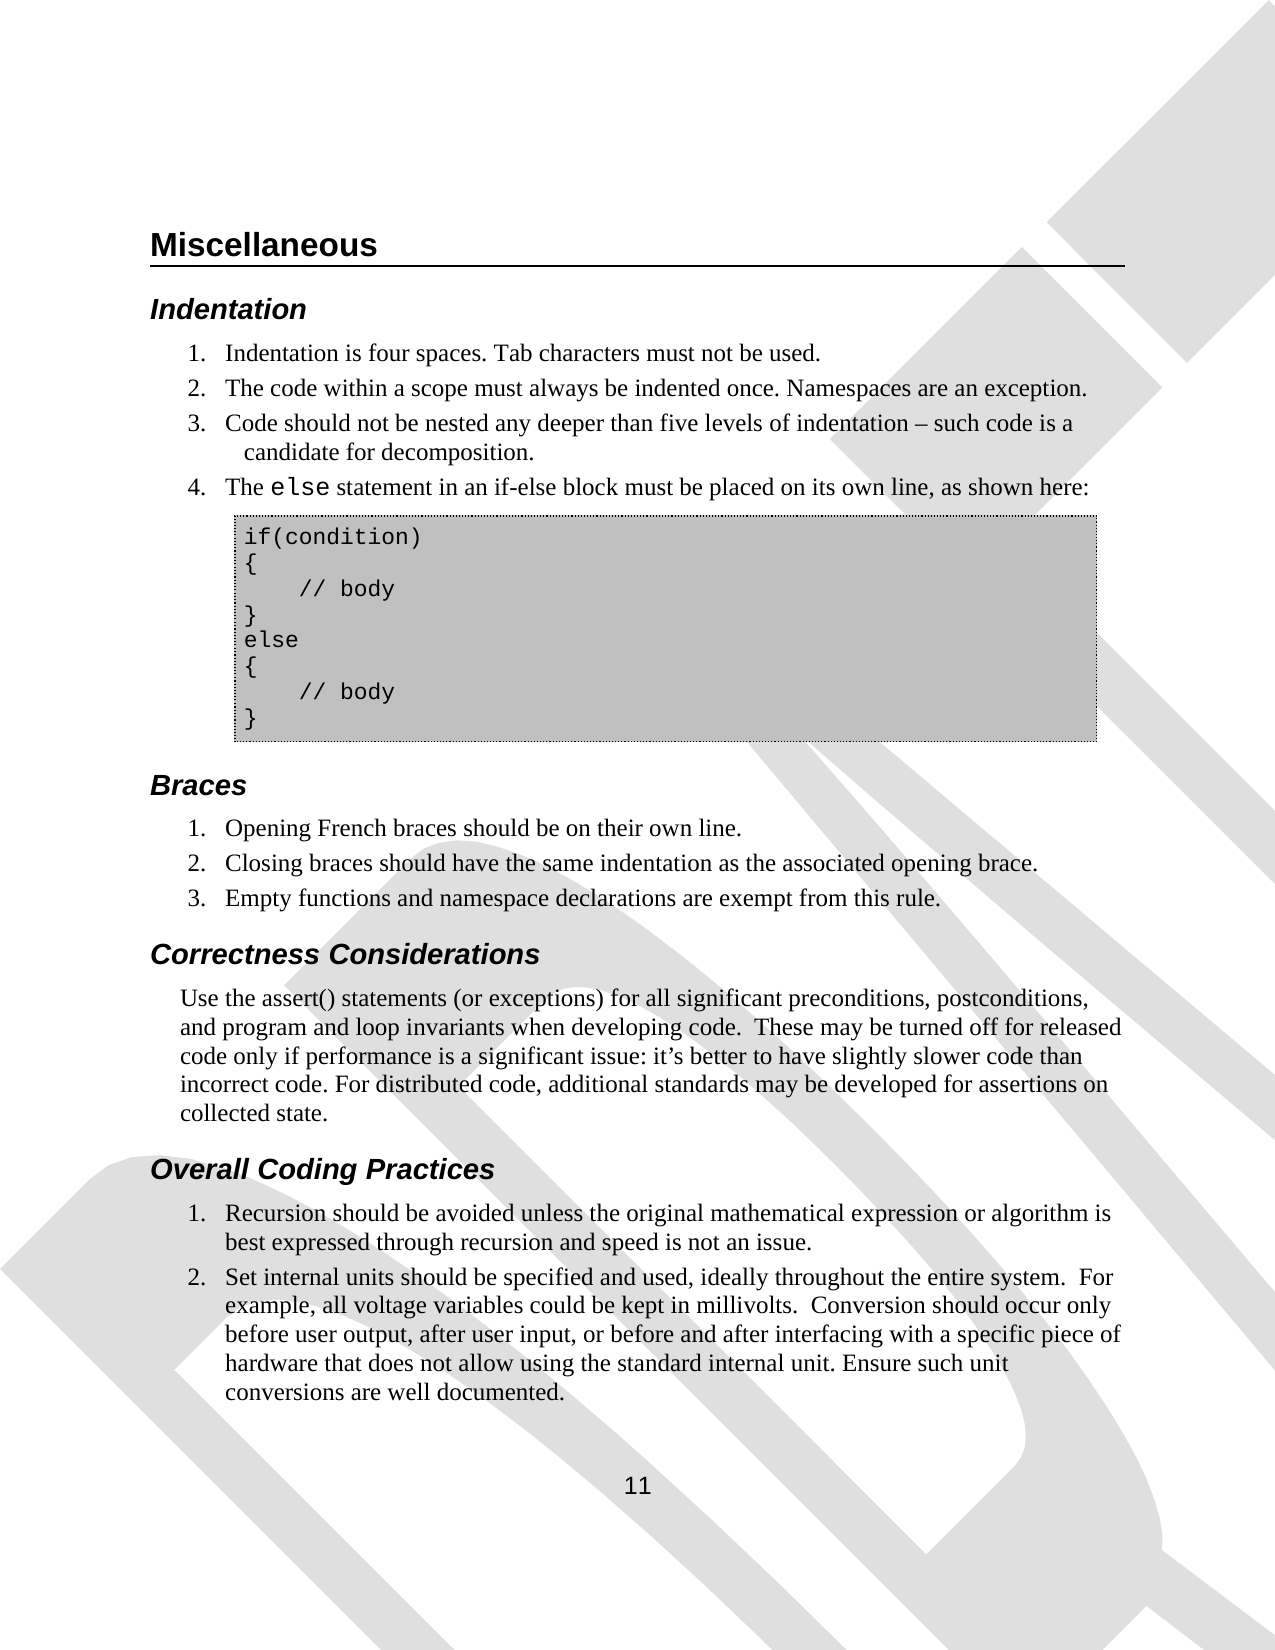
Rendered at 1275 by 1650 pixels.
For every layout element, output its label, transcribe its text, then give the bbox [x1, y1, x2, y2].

list Empty functions and namespace declarations are exempt from this rule. [1049, 883, 1125, 912]
list Recursion should be avoided unless the original mathematical expression or algorithm is best expressed through recursion and speed is not an issue. [295, 1198, 553, 1256]
text [1059, 593, 1097, 619]
list Set internal units should be specified and used, ideally throughout the entire system. For example, all voltage variables could be kept in millivolts. Conversion should occur only before user output, after user input, or before and after interfacing with a specific piece of hardware that does not allow using the standard internal unit. Ensure such unit conversions are well documented. [998, 1262, 1125, 1406]
subtitle Overall Coding Practices [150, 1152, 483, 1186]
subtitle [829, 767, 875, 801]
list Closing braces should have the same indentation as the associated opening brace. [1007, 848, 1125, 877]
text [1033, 567, 1097, 593]
subtitle [911, 767, 1125, 801]
list Empty functions and namespace declarations are exempt from this rule. [579, 883, 888, 912]
subtitle Overall Coding Practices [897, 1152, 1119, 1186]
list Code should not be nested any deeper than five levels of indentation – such code is a candidate for decomposition. [187, 408, 859, 466]
list The else statement in an if-else block must be placed on its own line, as shown here: [187, 472, 892, 503]
text if(condition) [234, 515, 930, 541]
list Closing braces should have the same indentation as the associated opening brace. [899, 848, 963, 877]
list Opening French braces should be on their own line. [187, 813, 830, 842]
list Indentation is four spaces. Tab characters must not be used. [187, 338, 929, 367]
text Use the assert() statements (or exceptions) for all significant preconditions, postconditions, and program and loop invariants when developing code. These may be turned off for released code only if performance is a significant issue: it’s better to have slightly slower code than incorrect code. For distributed code, additional standards may be developed for assertions on collected state. [461, 988, 795, 1127]
subtitle Indentation [150, 292, 975, 326]
subtitle Overall Coding Practices [526, 1152, 855, 1186]
text Use the assert() statements (or exceptions) for all significant preconditions, postconditions, and program and loop invariants when developing code. These may be turned off for released code only if performance is a significant issue: it’s better to have slightly slower code than incorrect code. For distributed code, additional standards may be developed for assertions on collected state. [1015, 983, 1125, 1113]
text [1008, 541, 1097, 567]
text [704, 593, 1008, 619]
text } [234, 697, 746, 742]
text Use the assert() statements (or exceptions) for all significant preconditions, postconditions, and program and loop invariants when developing code. These may be turned off for released code only if performance is a significant issue: it’s better to have slightly slower code than incorrect code. For distributed code, additional standards may be developed for assertions on collected state. [717, 983, 1069, 1127]
text [797, 671, 1086, 697]
text // body [234, 671, 708, 697]
subtitle Correctness Considerations [659, 937, 938, 971]
list The code within a scope must always be indented once. Namespaces are an exception. [187, 373, 894, 402]
list Closing braces should have the same indentation as the associated opening brace. [505, 848, 859, 877]
text { [234, 645, 686, 671]
text [1085, 619, 1097, 631]
text // body [234, 567, 982, 593]
subtitle Braces [150, 767, 795, 801]
subtitle Miscellaneous [150, 225, 1088, 265]
list The else statement in an if-else block must be placed on its own line, as shown here: [1048, 472, 1125, 503]
list Set internal units should be specified and used, ideally throughout the entire system. For example, all voltage variables could be kept in millivolts. Conversion should occur only before user output, after user input, or before and after interfacing with a specific piece of hardware that does not allow using the standard internal unit. Ensure such unit conversions are well documented. [187, 1300, 492, 1406]
text [766, 645, 1060, 671]
list Recursion should be avoided unless the original mathematical expression or algorithm is best expressed through recursion and speed is not an issue. [572, 1198, 919, 1256]
subtitle Correctness Considerations [975, 937, 1073, 971]
list Recursion should be avoided unless the original mathematical expression or algorithm is best expressed through recursion and speed is not an issue. [941, 1198, 1125, 1256]
list [869, 813, 922, 842]
list Empty functions and namespace declarations are exempt from this rule. [187, 883, 385, 912]
list Empty functions and namespace declarations are exempt from this rule. [929, 883, 1004, 912]
list [966, 813, 1125, 842]
text else [234, 619, 664, 645]
text } [234, 593, 674, 619]
list Set internal units should be specified and used, ideally throughout the entire system. For example, all voltage variables could be kept in millivolts. Conversion should occur only before user output, after user input, or before and after interfacing with a specific piece of hardware that does not allow using the standard internal unit. Ensure such unit conversions are well documented. [636, 1262, 1019, 1406]
list Set internal units should be specified and used, ideally throughout the entire system. For example, all voltage variables could be kept in millivolts. Conversion should occur only before user output, after user input, or before and after interfacing with a specific piece of hardware that does not allow using the standard internal unit. Ensure such unit conversions are well documented. [400, 1262, 703, 1406]
text { [234, 541, 956, 567]
subtitle Correctness Considerations [150, 937, 331, 971]
list Closing braces should have the same indentation as the associated opening brace. [187, 848, 423, 877]
text [1010, 515, 1097, 541]
subtitle [1068, 292, 1125, 326]
text [735, 619, 1034, 645]
text [828, 697, 1097, 742]
text Use the assert() statements (or exceptions) for all significant preconditions, postconditions, and program and loop invariants when developing code. These may be turned off for released code only if performance is a significant issue: it’s better to have slightly slower code than incorrect code. For distributed code, additional standards may be developed for assertions on collected state. [180, 983, 424, 1127]
